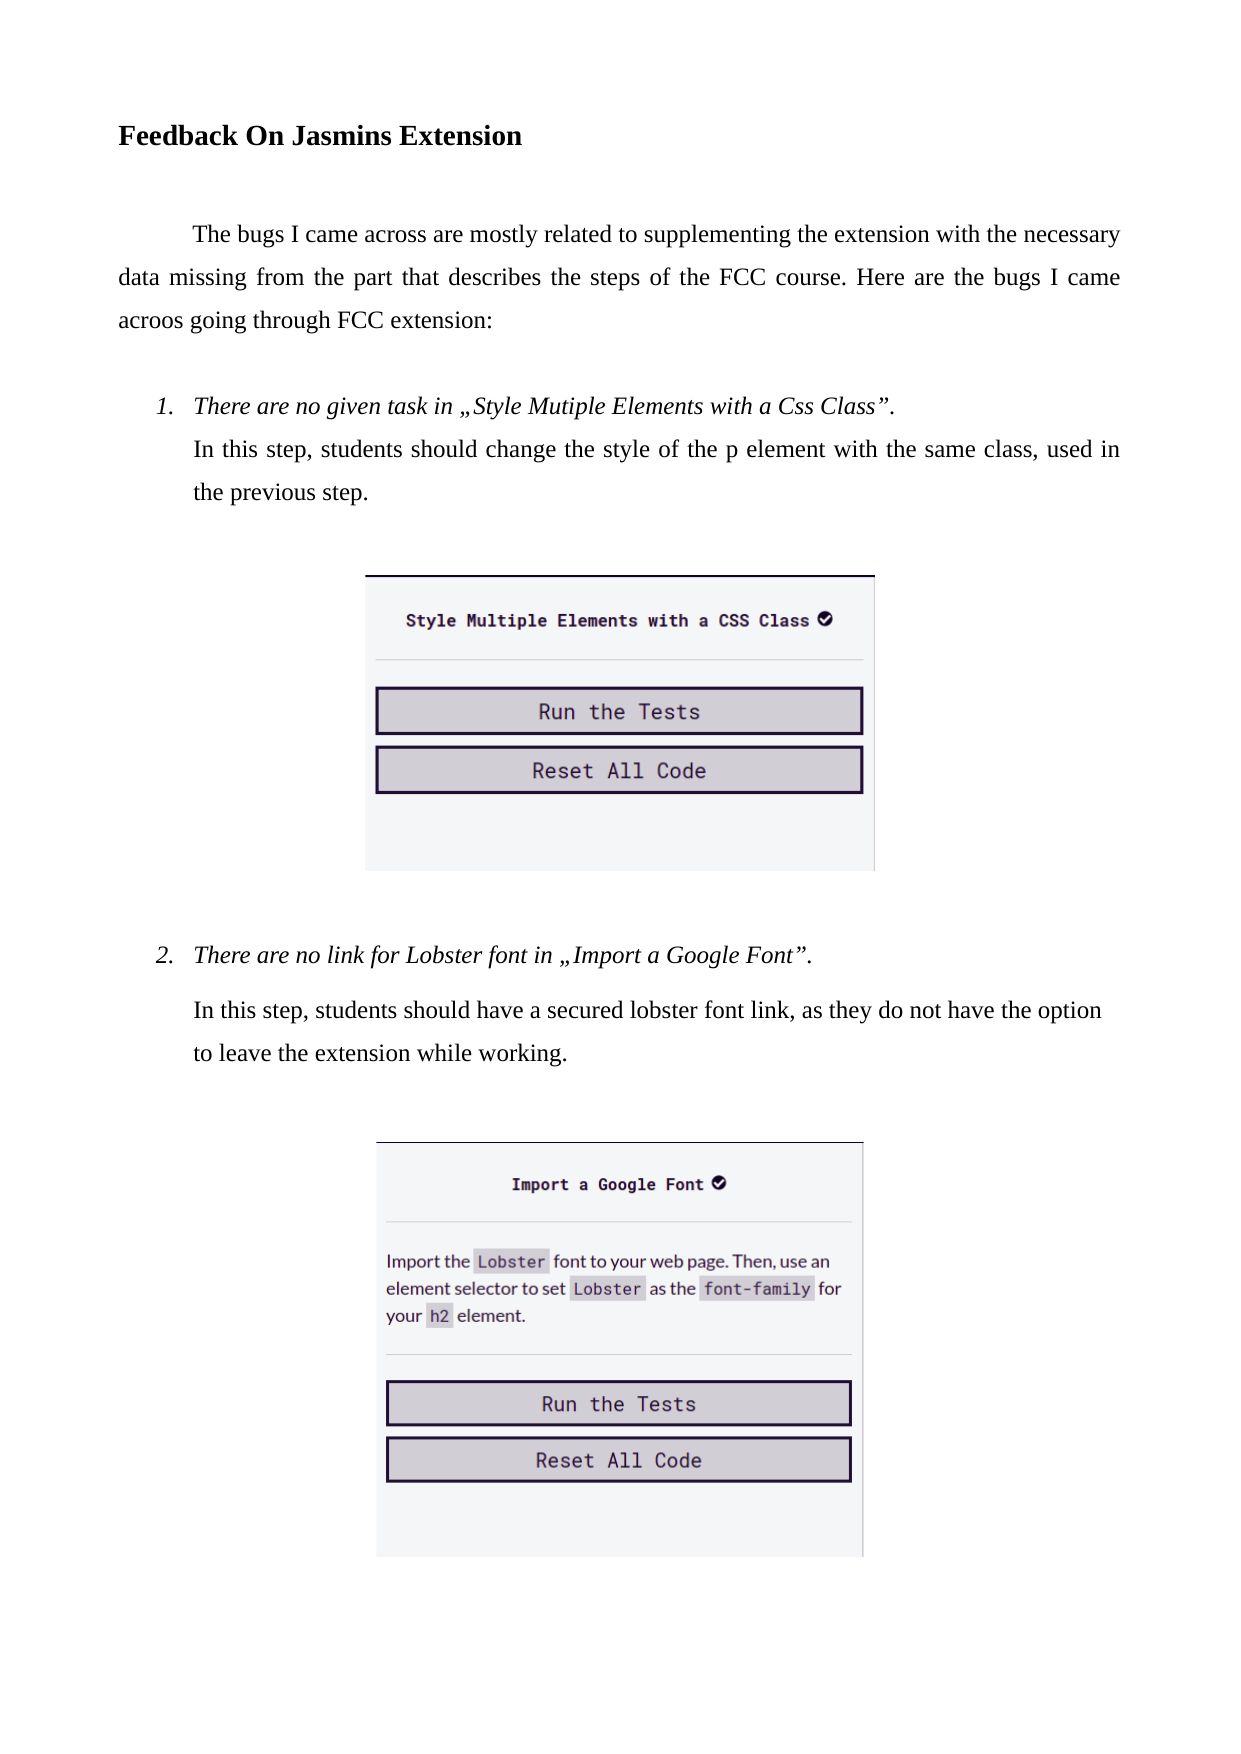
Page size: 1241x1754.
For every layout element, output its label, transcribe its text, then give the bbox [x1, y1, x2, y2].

list In this step, students should have a secured lobster font link, as they do not have the option to leave the extension while working. [156, 995, 1122, 1067]
list There are no link for Lobster font in „Import a Google Font”. [156, 940, 1122, 969]
text The bugs I came across are mostly related to supplementing the extension with the necessary data missing from the part that describes the steps of the FCC course. Here are the bugs I came acroos going through FCC extension: [118, 219, 1122, 334]
text Feedback On Jasmins Extension [118, 118, 1122, 152]
list There are no given task in „Style Mutiple Elements with a Css Class”. [156, 391, 1122, 420]
list In this step, students should change the style of the p element with the same class, used in the previous step. [156, 434, 1122, 506]
picture [365, 575, 875, 871]
picture [376, 1142, 864, 1557]
